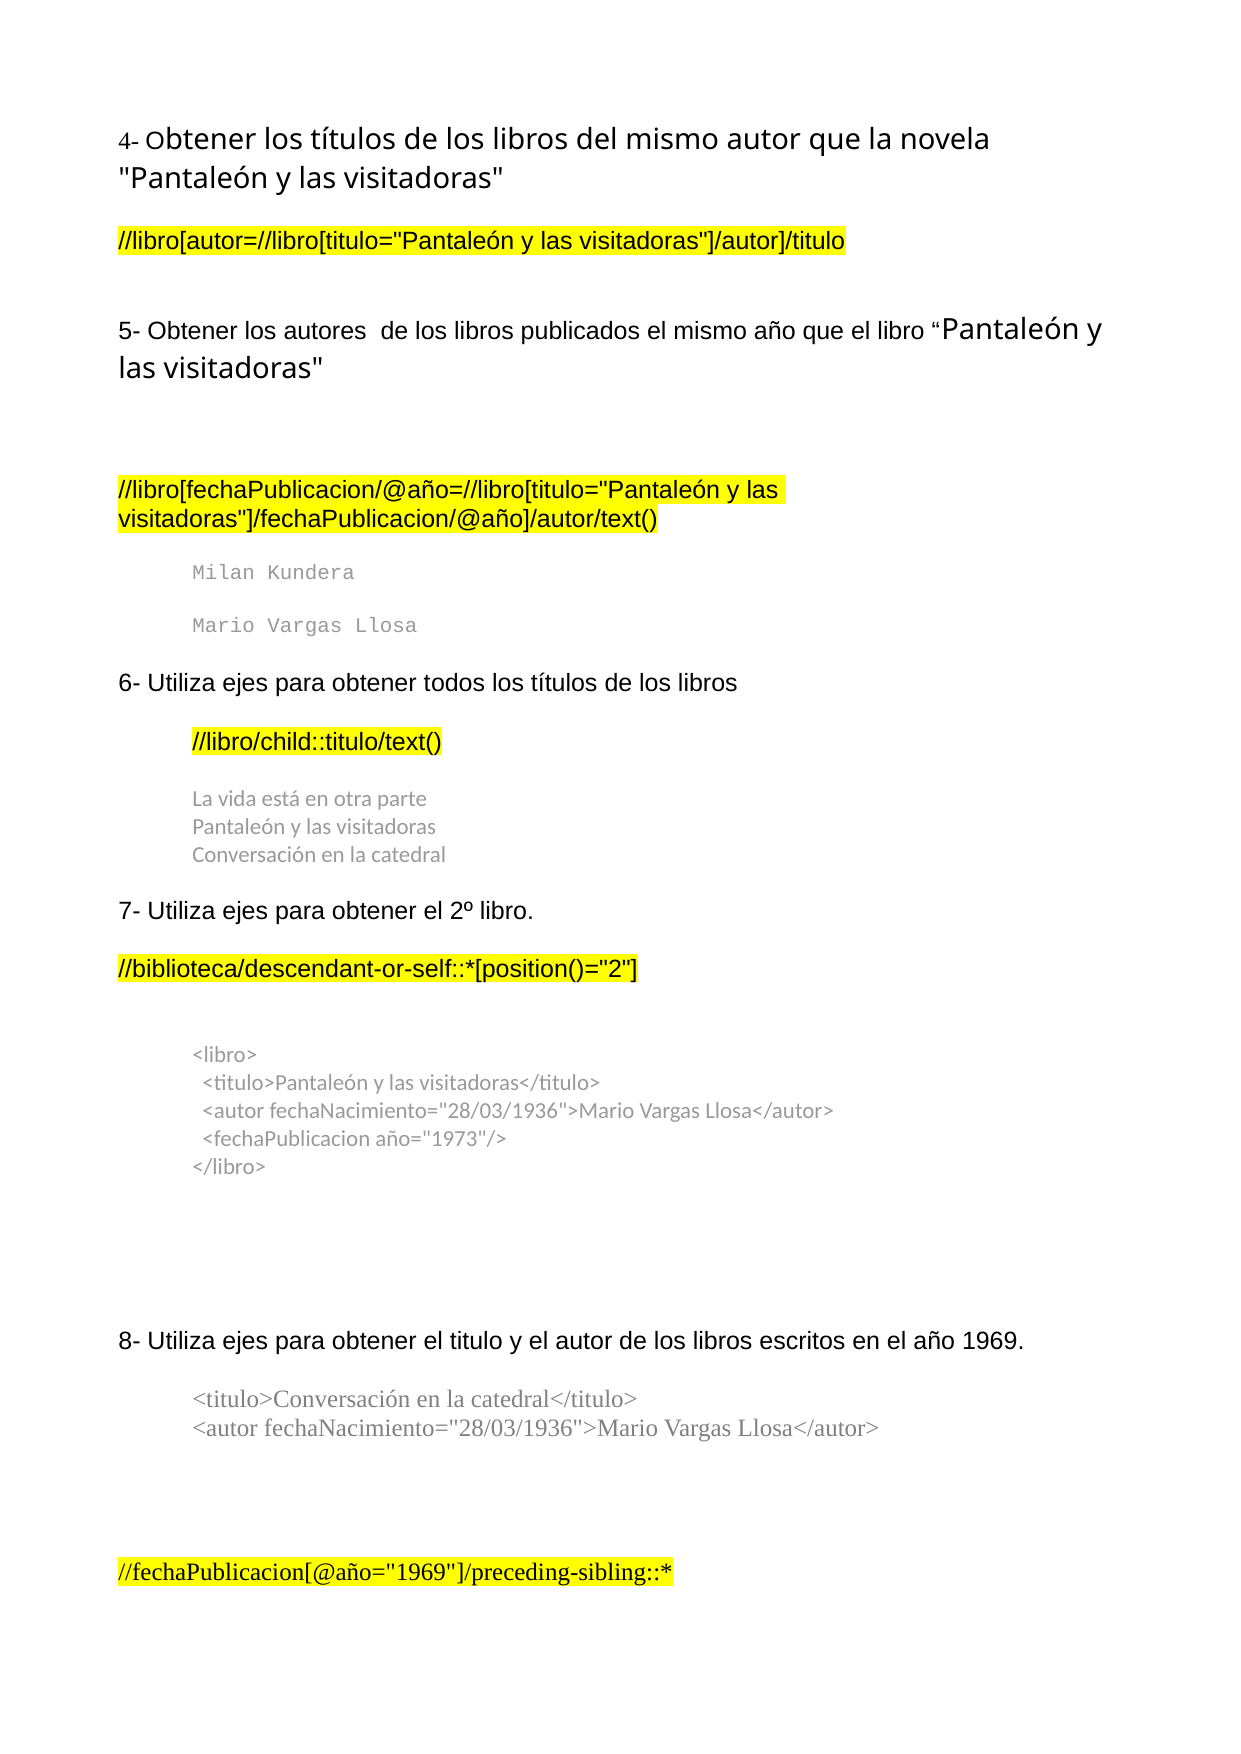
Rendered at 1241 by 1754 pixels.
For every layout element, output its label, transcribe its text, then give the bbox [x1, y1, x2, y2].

text </libro> [192, 1152, 1122, 1180]
text <fechaPublicacion año="1973"/> [192, 1124, 1122, 1152]
text //libro[fechaPublicacion/@año=//libro[titulo="Pantaleón y las visitadoras"]/fechaPublicacion/@año]/autor/text() [118, 475, 1122, 533]
text <autor fechaNacimiento="28/03/1936">Mario Vargas Llosa</autor> [192, 1096, 1122, 1124]
text Conversación en la catedral [192, 840, 1122, 868]
text 5- Obtener los autores de los libros publicados el mismo año que el libro “Pantaleón y las visitadoras" [118, 308, 1122, 387]
text 8- Utiliza ejes para obtener el titulo y el autor de los libros escritos en el año 1969. [118, 1326, 1122, 1355]
text La vida está en otra parte [192, 784, 1122, 812]
text 4- Obtener los títulos de los libros del mismo autor que la novela "Pantaleón y las visitadoras" [118, 118, 1122, 197]
text <titulo>Conversación en la catedral</titulo> [192, 1384, 1122, 1413]
text <titulo>Pantaleón y las visitadoras</titulo> [192, 1068, 1122, 1096]
text //biblioteca/descendant-or-self::*[position()="2"] [118, 954, 1122, 982]
text //libro/child::titulo/text() [192, 727, 1122, 755]
text 6- Utiliza ejes para obtener todos los títulos de los libros [118, 668, 1122, 697]
text //libro[autor=//libro[titulo="Pantaleón y las visitadoras"]/autor]/titulo [118, 226, 1122, 255]
text Milan Kundera [192, 562, 1122, 586]
text <autor fechaNacimiento="28/03/1936">Mario Vargas Llosa</autor> [192, 1413, 1122, 1442]
text 7- Utiliza ejes para obtener el 2º libro. [118, 896, 1122, 925]
text Pantaleón y las visitadoras [192, 812, 1122, 840]
text //fechaPublicacion[@año="1969"]/preceding-sibling::* [118, 1557, 1122, 1586]
text <libro> [192, 1040, 1122, 1068]
text Mario Vargas Llosa [192, 615, 1122, 639]
